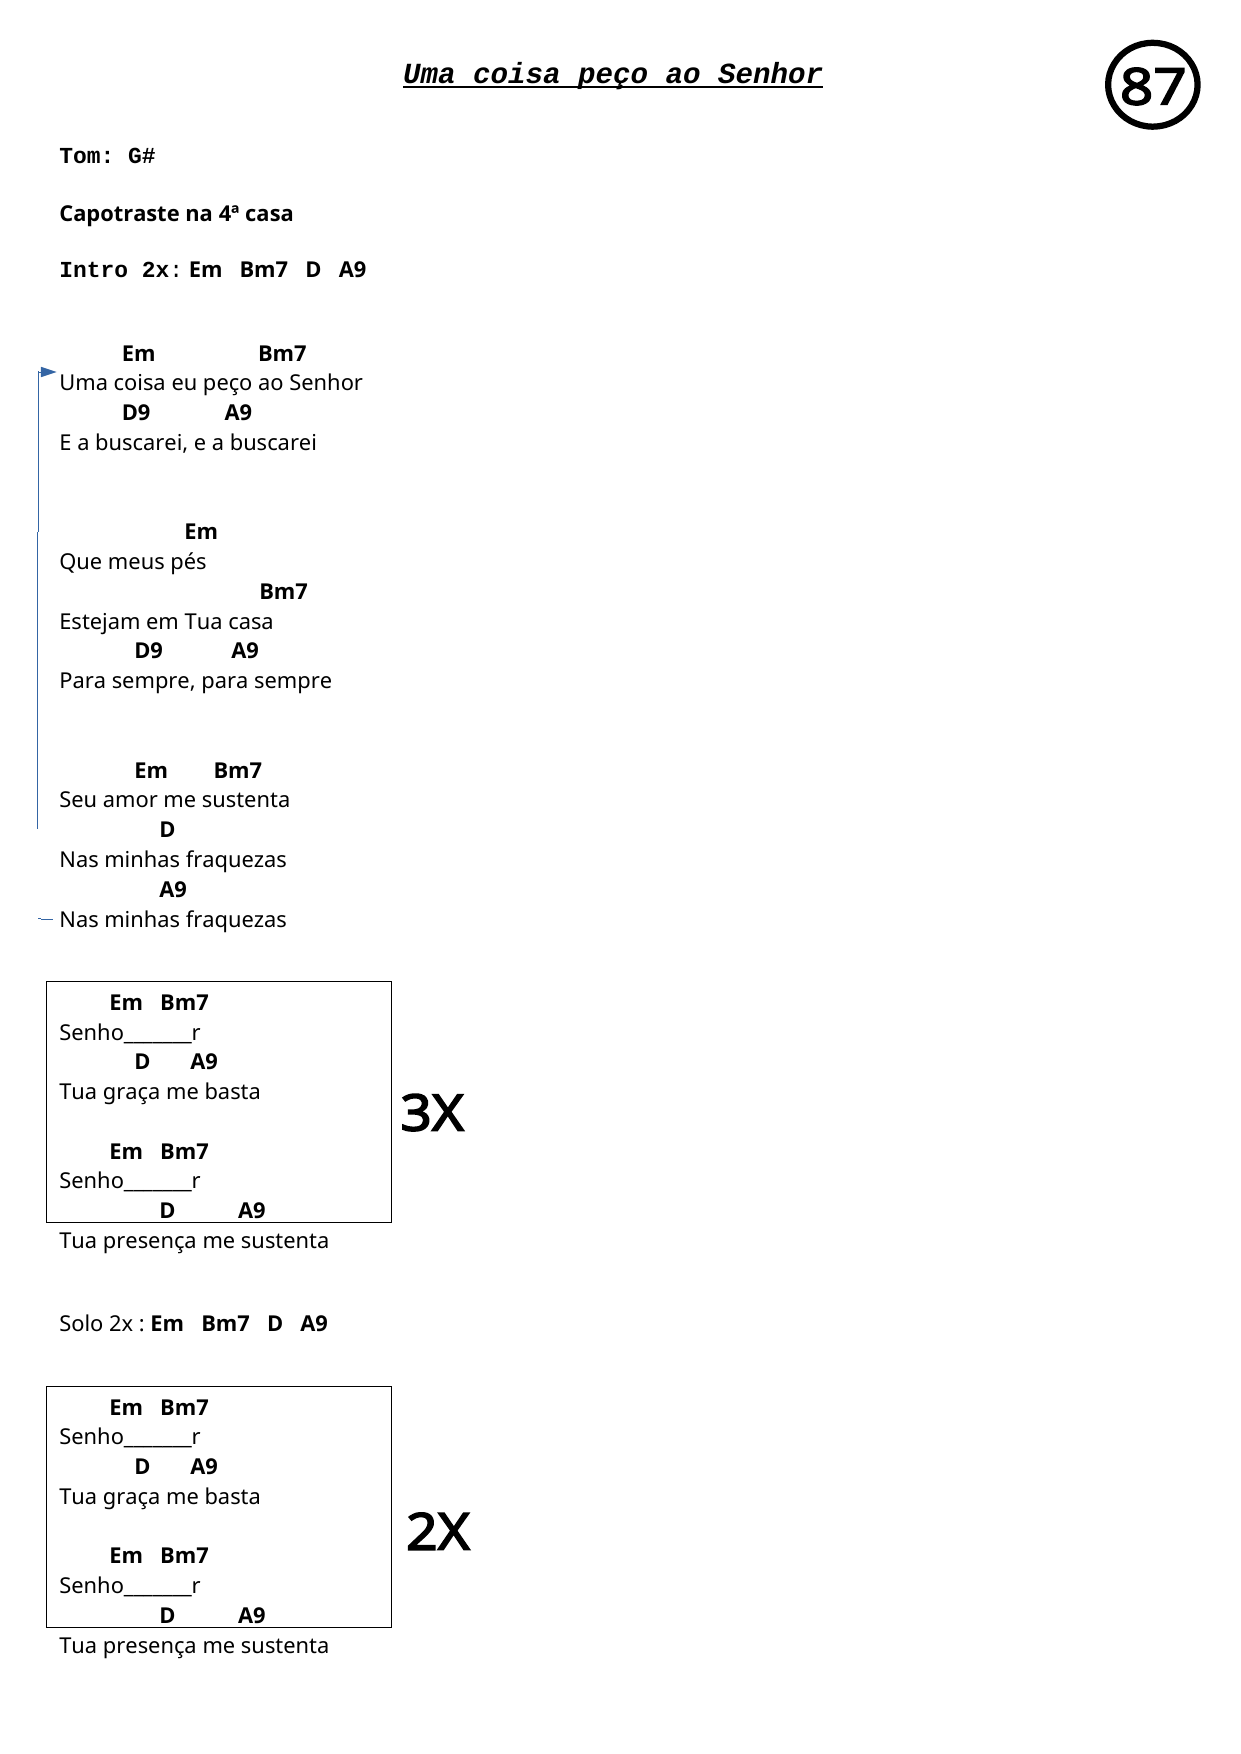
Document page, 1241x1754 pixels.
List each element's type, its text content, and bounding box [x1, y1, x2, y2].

text D9 A9 [59, 397, 1167, 427]
text D A9 [59, 1451, 391, 1481]
text Seu amor me sustenta [59, 784, 1167, 814]
text E a buscarei, e a buscarei [59, 427, 1167, 457]
text [392, 1451, 1167, 1481]
text Solo 2x : Em Bm7 D A9 [59, 1308, 1167, 1338]
text Senho_______r [59, 1166, 391, 1195]
text Uma coisa peço ao Senhor [59, 59, 1112, 92]
text Em Bm7 [59, 1136, 391, 1166]
text [392, 1017, 1167, 1046]
text [1112, 59, 1167, 92]
text Tom: G# [59, 144, 1167, 170]
text [392, 1076, 1167, 1106]
text Tua graça me basta [59, 1481, 391, 1511]
text Nas minhas fraquezas [59, 903, 1167, 933]
text Bm7 [59, 576, 1167, 606]
text Senho_______r [59, 1570, 391, 1600]
text [392, 1570, 1167, 1600]
text [392, 987, 1167, 1017]
text Tua graça me basta [59, 1076, 391, 1106]
text [392, 1481, 1167, 1511]
text Nas minhas fraquezas [59, 844, 1167, 874]
text D A9 [59, 1600, 1167, 1630]
text Para sempre, para sempre [59, 665, 1167, 695]
text Em Bm7 [59, 754, 1167, 784]
text Em Bm7 [59, 1392, 391, 1421]
text D [59, 814, 1167, 844]
text Tua presença me sustenta [59, 1225, 1167, 1255]
text Senho_______r [59, 1017, 391, 1046]
text D A9 [59, 1195, 1167, 1225]
text [392, 1392, 1167, 1421]
text [392, 1046, 1167, 1076]
text Em Bm7 [59, 987, 391, 1017]
text Em Bm7 [59, 337, 1167, 367]
text [392, 1421, 1167, 1451]
text A9 [59, 874, 1167, 903]
text Tua presença me sustenta [59, 1630, 1167, 1660]
text D A9 [59, 1046, 391, 1076]
text D9 A9 [59, 635, 1167, 665]
text Em [59, 516, 1167, 546]
text [392, 1541, 1167, 1570]
text Uma coisa eu peço ao Senhor [59, 367, 1167, 397]
text Intro 2x: Em Bm7 D A9 [59, 254, 1167, 284]
text [392, 1136, 1167, 1166]
text Capotraste na 4ª casa [59, 198, 1167, 228]
text Em Bm7 [59, 1541, 391, 1570]
text Estejam em Tua casa [59, 606, 1167, 635]
text Que meus pés [59, 546, 1167, 576]
text [392, 1166, 1167, 1195]
text Senho_______r [59, 1421, 391, 1451]
